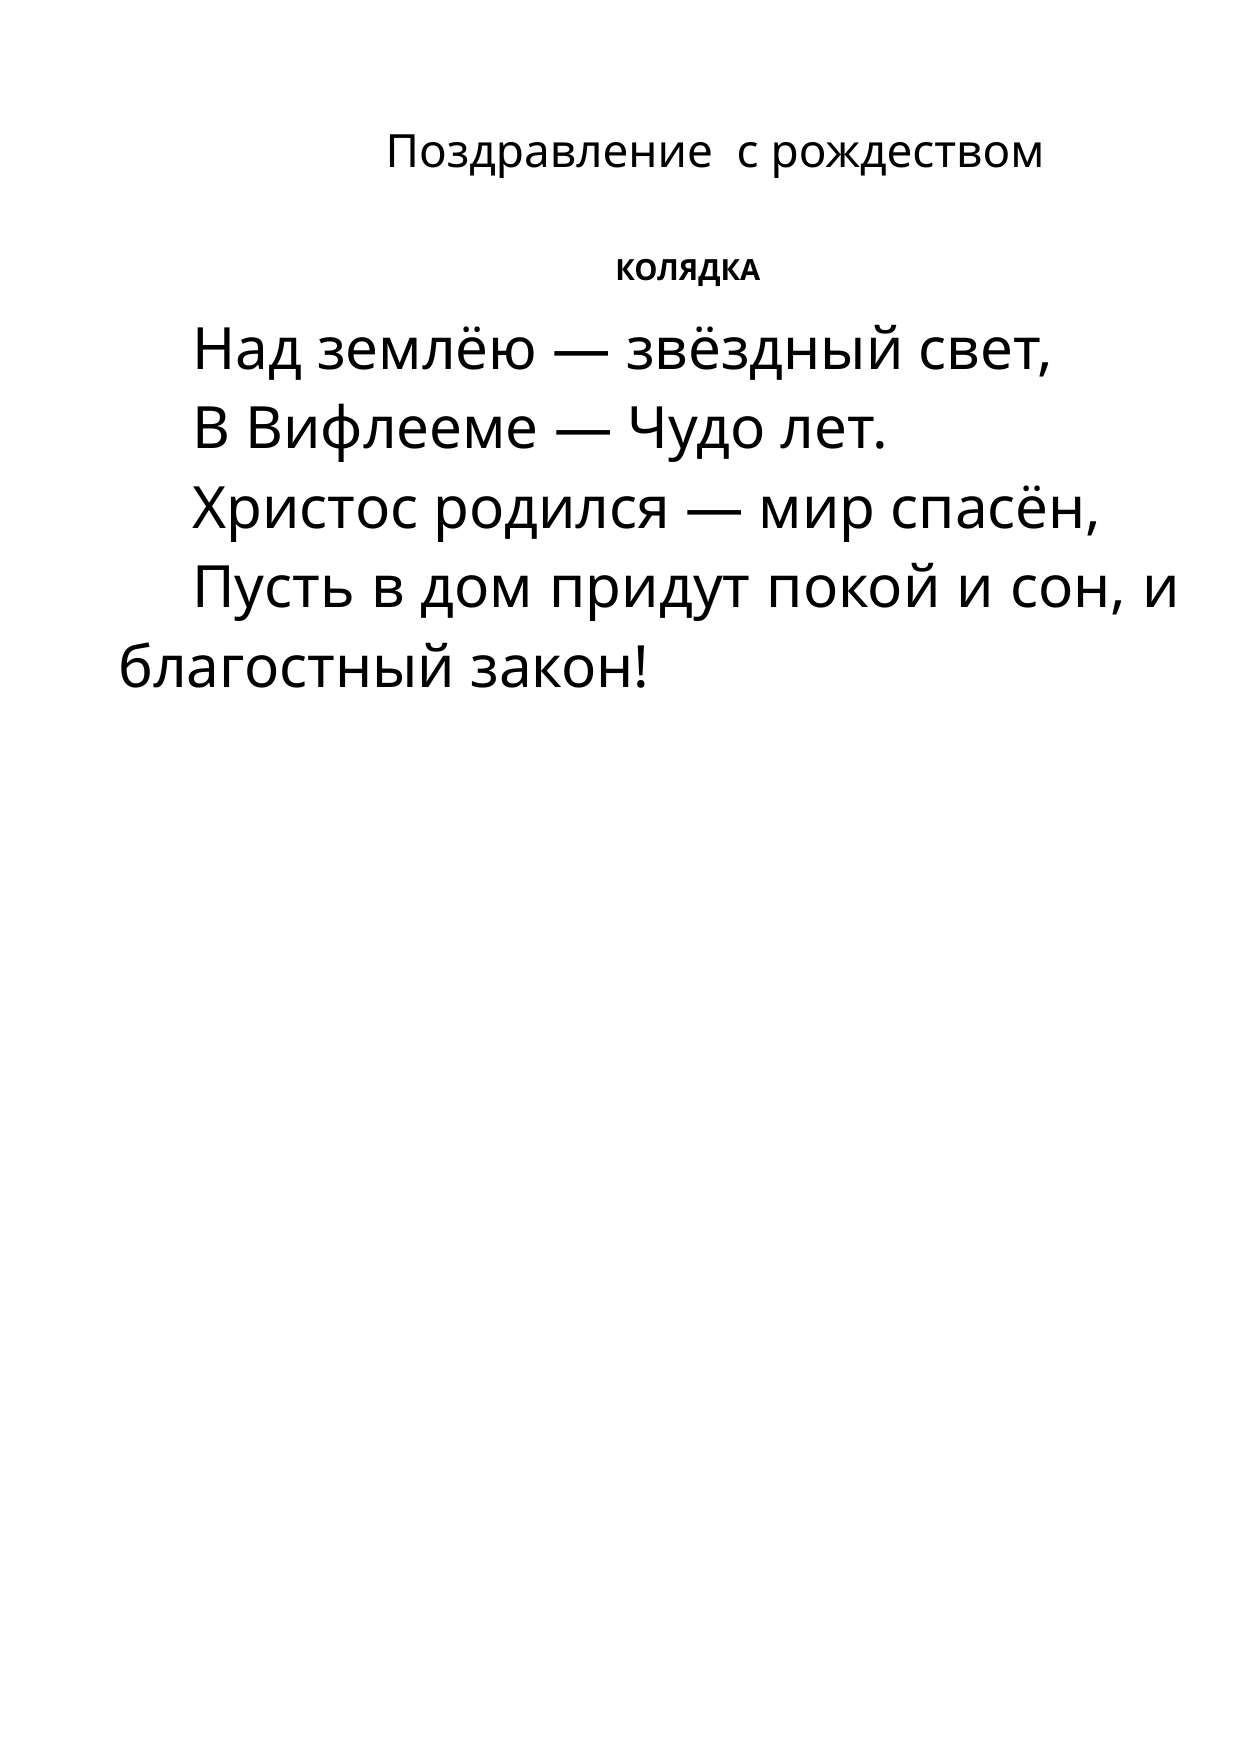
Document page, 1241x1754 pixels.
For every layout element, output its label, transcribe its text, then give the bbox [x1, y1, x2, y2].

title КОЛЯДКА [118, 250, 1181, 289]
text Над землёю — звёздный свет, [118, 307, 1181, 387]
text Пусть в дом придут покой и сон, и благостный закон! [118, 546, 1181, 704]
text В Вифлееме — Чудо лет. [118, 387, 1181, 466]
text Христос родился — мир спасён, [118, 466, 1181, 546]
